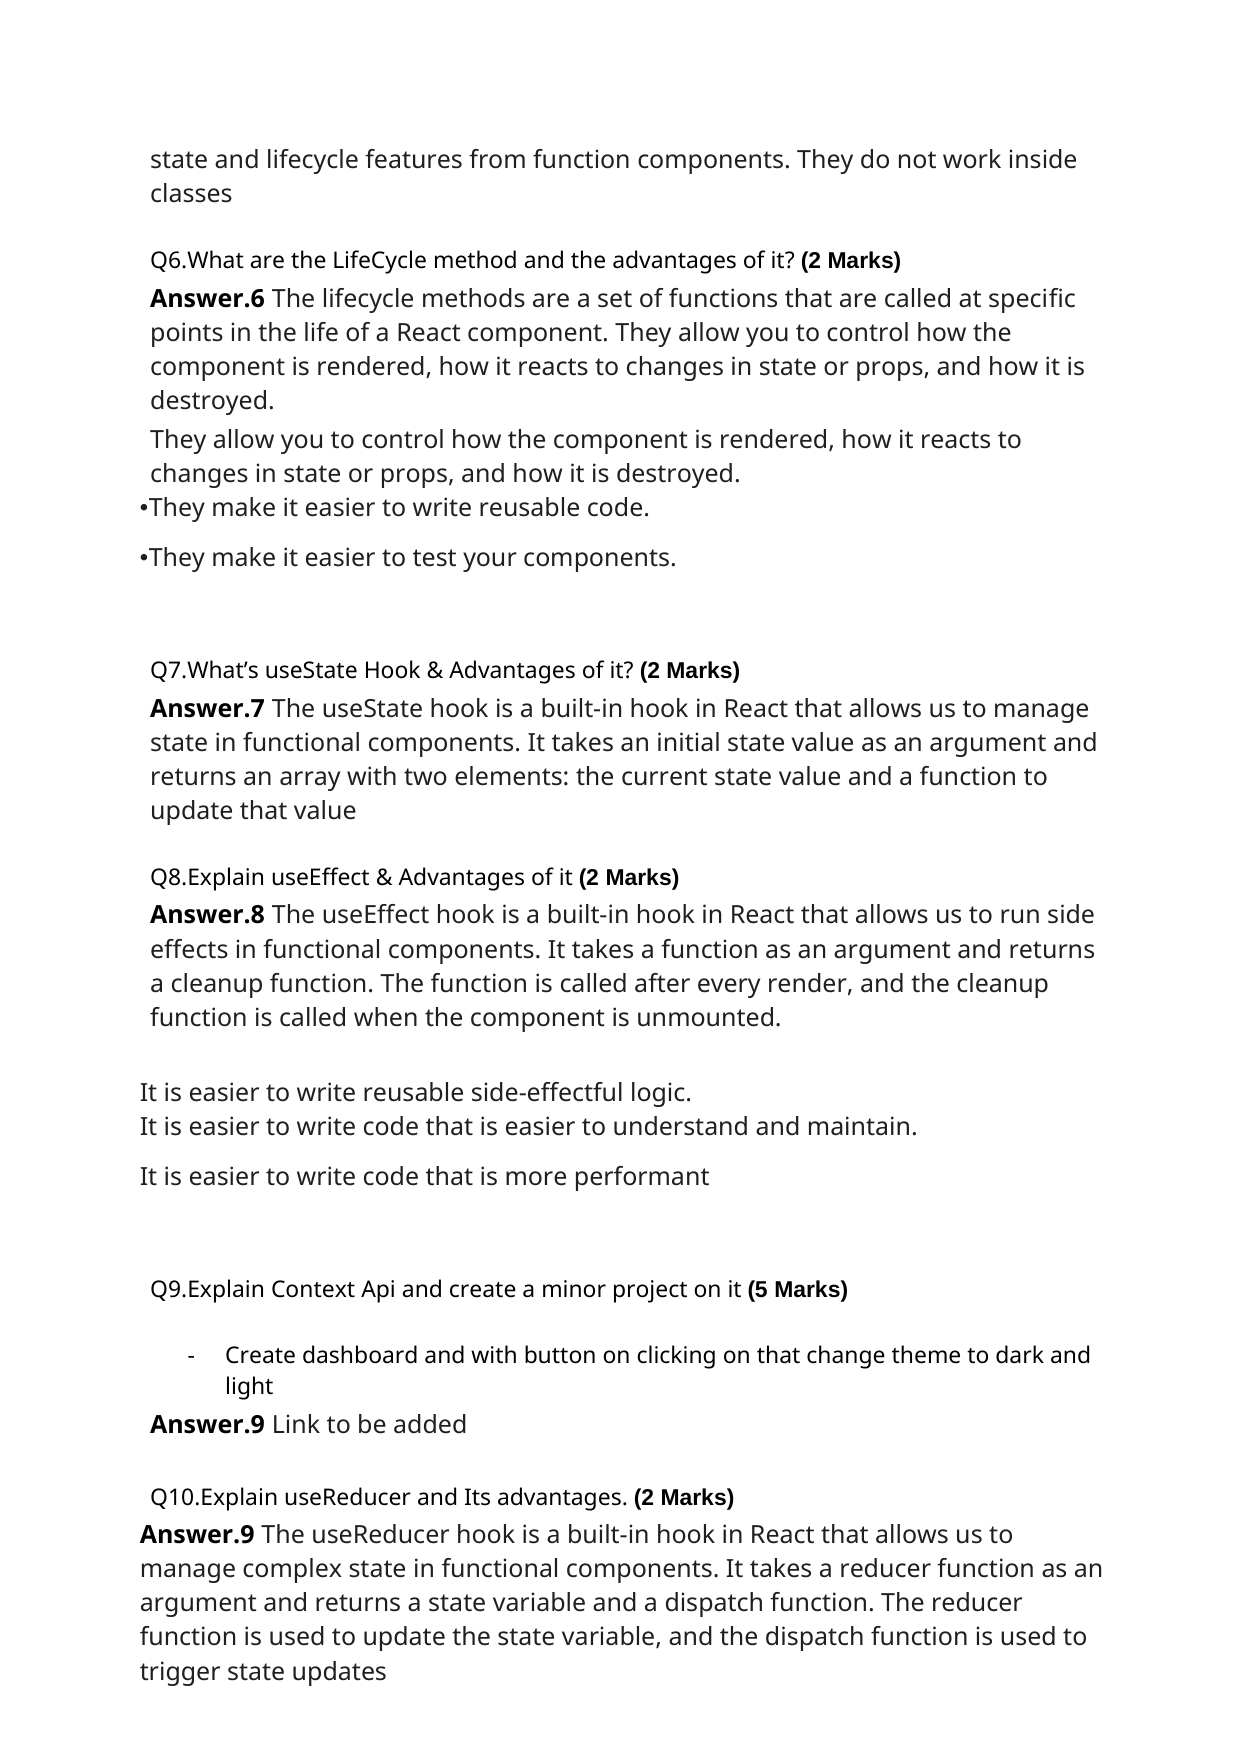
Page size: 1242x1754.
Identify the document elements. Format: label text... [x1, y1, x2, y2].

list Q7.What’s useState Hook & Advantages of it? (2 Marks) [150, 654, 1104, 686]
text Answer.7 The useState hook is a built-in hook in React that allows us to manage state in functional components. It takes an initial state value as an argument and returns an array with two elements: the current state value and a function to update that value [150, 691, 1104, 827]
list Create dashboard and with button on clicking on that change theme to dark and light [187, 1339, 1104, 1401]
text It is easier to write reusable side-effectful logic. [139, 1074, 1104, 1108]
text They allow you to control how the component is rendered, how it reacts to changes in state or props, and how it is destroyed. [150, 421, 1104, 489]
list Answer.8 The useEffect hook is a built-in hook in React that allows us to run side effects in functional components. It takes a function as an argument and returns a cleanup function. The function is called after every render, and the cleanup function is called when the component is unmounted. [150, 897, 1104, 1033]
text Answer.6 The lifecycle methods are a set of functions that are called at specific points in the life of a React component. They allow you to control how the component is rendered, how it reacts to changes in state or props, and how it is destroyed. [150, 280, 1104, 416]
list Q8.Explain useEffect & Advantages of it (2 Marks) [150, 861, 1104, 892]
list state and lifecycle features from function components. They do not work inside classes [150, 142, 1104, 210]
list It is easier to write code that is more performant [139, 1158, 1104, 1192]
text Answer.9 The useReducer hook is a built-in hook in React that allows us to manage complex state in functional components. It takes a reducer function as an argument and returns a state variable and a dispatch function. The reducer function is used to update the state variable, and the dispatch function is used to trigger state updates [139, 1517, 1104, 1687]
list They make it easier to write reusable code. [139, 489, 1104, 523]
list Q10.Explain useReducer and Its advantages. (2 Marks) [150, 1481, 1104, 1512]
list It is easier to write code that is easier to understand and maintain. [139, 1108, 1104, 1143]
list Q9.Explain Context Api and create a minor project on it (5 Marks) [150, 1273, 1104, 1305]
list Q6.What are the LifeCycle method and the advantages of it? (2 Marks) [150, 244, 1104, 275]
text Answer.9 Link to be added [150, 1406, 1104, 1440]
list They make it easier to test your components. [139, 539, 1104, 573]
